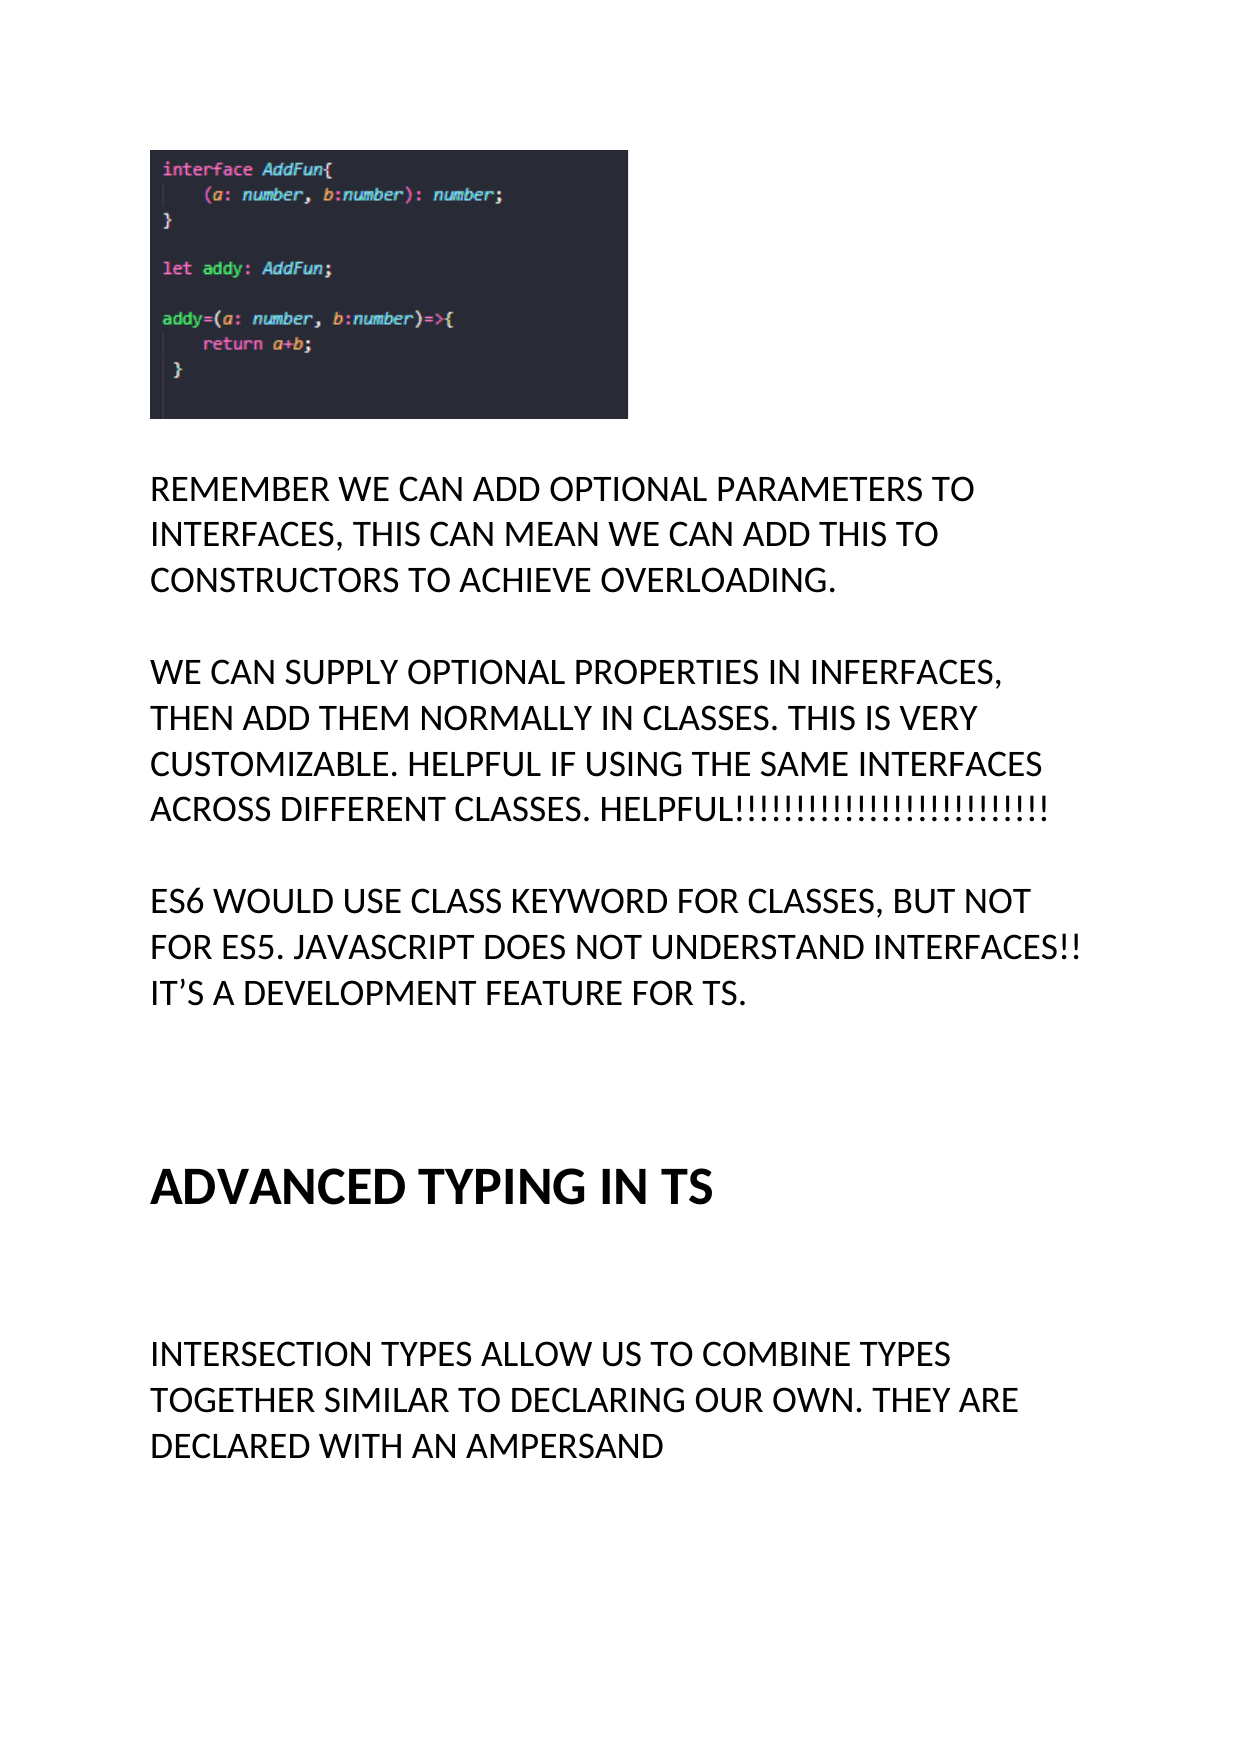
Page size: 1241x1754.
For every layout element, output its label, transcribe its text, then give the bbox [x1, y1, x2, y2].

text REMEMBER WE CAN ADD OPTIONAL PARAMETERS TO INTERFACES, THIS CAN MEAN WE CAN ADD THIS TO CONSTRUCTORS TO ACHIEVE OVERLOADING. [150, 464, 1090, 602]
text ADVANCED TYPING IN TS [150, 1152, 1090, 1218]
text INTERSECTION TYPES ALLOW US TO COMBINE TYPES TOGETHER SIMILAR TO DECLARING OUR OWN. THEY ARE DECLARED WITH AN AMPERSAND [150, 1330, 1090, 1468]
text ES6 WOULD USE CLASS KEYWORD FOR CLASSES, BUT NOT FOR ES5. JAVASCRIPT DOES NOT UNDERSTAND INTERFACES!! IT’S A DEVELOPMENT FEATURE FOR TS. [150, 877, 1090, 1014]
text WE CAN SUPPLY OPTIONAL PROPERTIES IN INFERFACES, THEN ADD THEM NORMALLY IN CLASSES. THIS IS VERY CUSTOMIZABLE. HELPFUL IF USING THE SAME INTERFACES ACROSS DIFFERENT CLASSES. HELPFUL!!!!!!!!!!!!!!!!!!!!!!!!!! [150, 648, 1090, 831]
